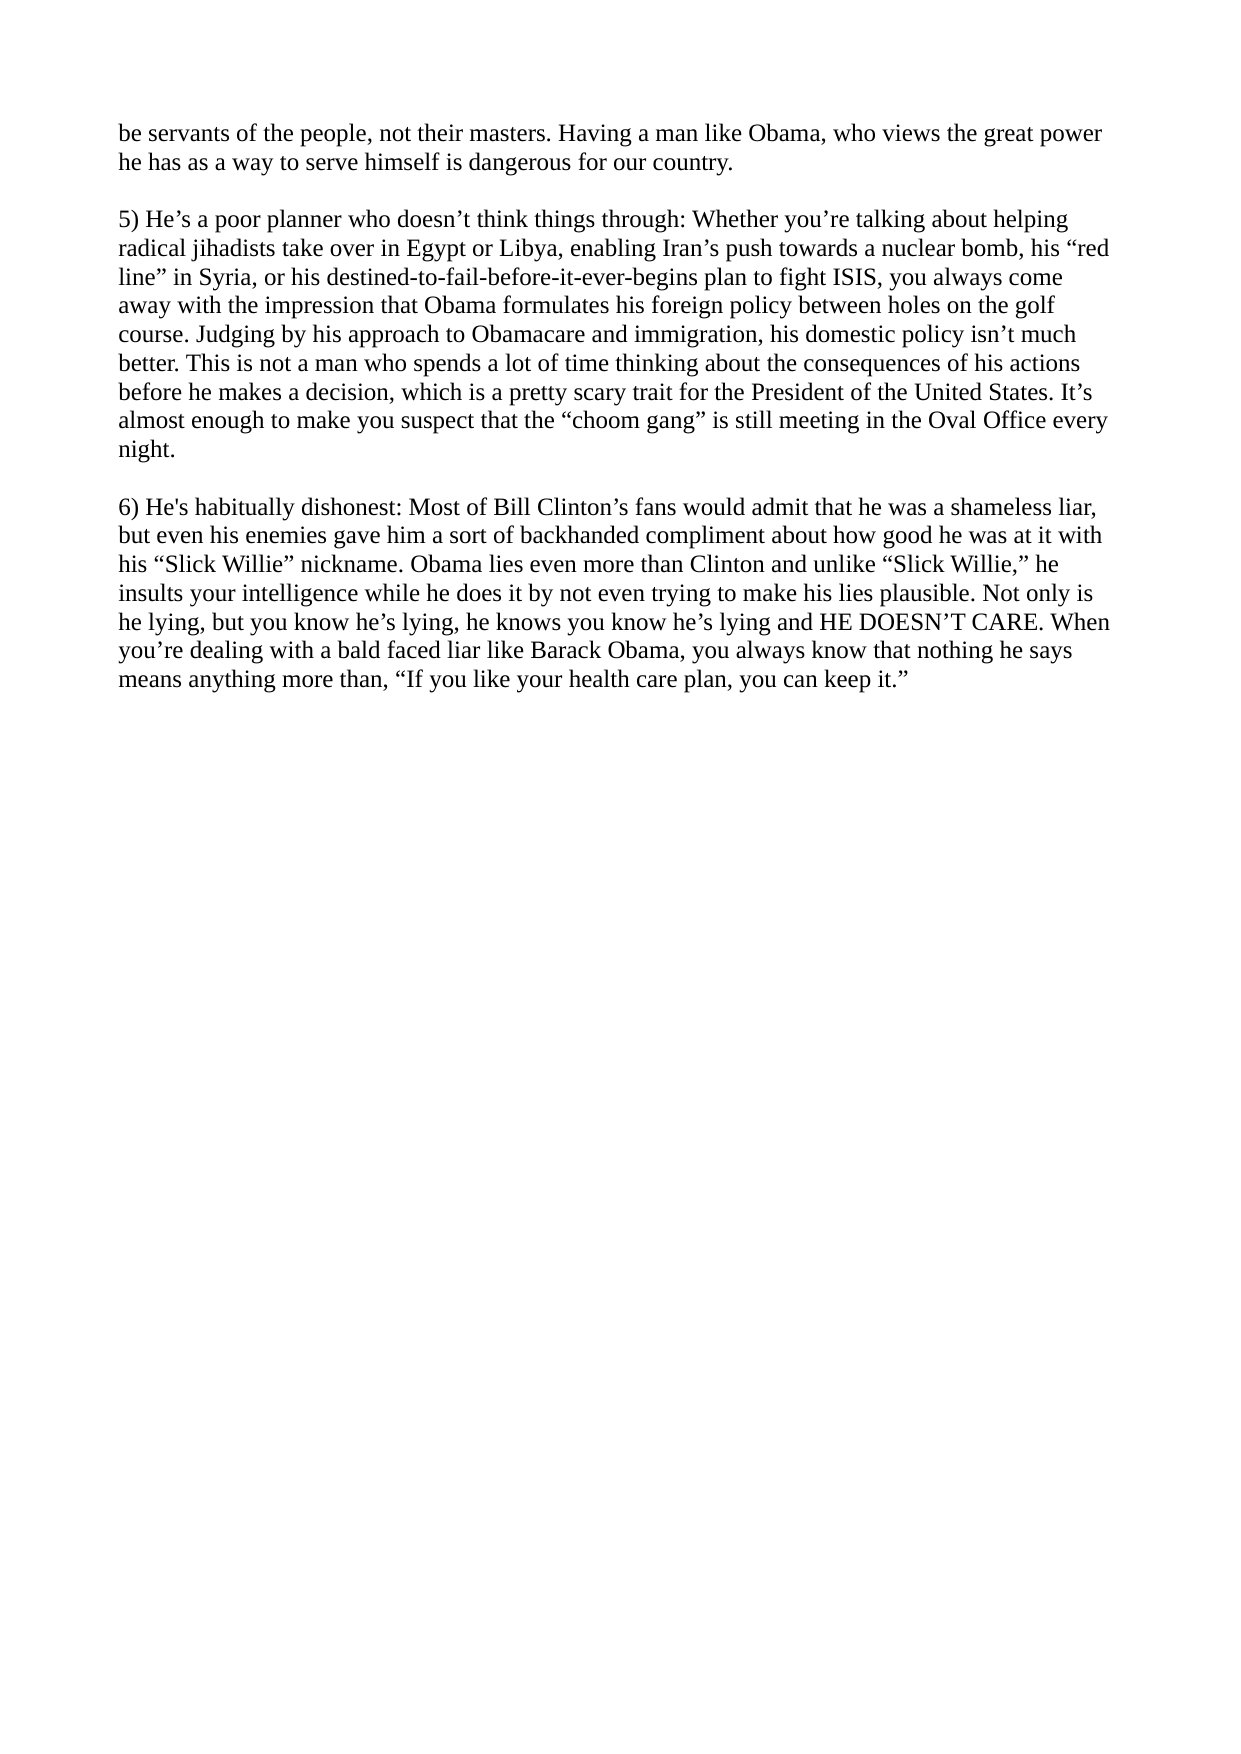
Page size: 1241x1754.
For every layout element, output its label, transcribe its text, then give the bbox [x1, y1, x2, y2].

text 6) He's habitually dishonest: Most of Bill Clinton’s fans would admit that he was a shameless liar, but even his enemies gave him a sort of backhanded compliment about how good he was at it with his “Slick Willie” nickname. Obama lies even more than Clinton and unlike “Slick Willie,” he insults your intelligence while he does it by not even trying to make his lies plausible. Not only is he lying, but you know he’s lying, he knows you know he’s lying and HE DOESN’T CARE. When you’re dealing with a bald faced liar like Barack Obama, you always know that nothing he says means anything more than, “If you like your health care plan, you can keep it.” [118, 492, 1122, 693]
text be servants of the people, not their masters. Having a man like Obama, who views the great power he has as a way to serve himself is dangerous for our country. [118, 118, 1122, 176]
text 5) He’s a poor planner who doesn’t think things through: Whether you’re talking about helping radical jihadists take over in Egypt or Libya, enabling Iran’s push towards a nuclear bomb, his “red line” in Syria, or his destined-to-fail-before-it-ever-begins plan to fight ISIS, you always come away with the impression that Obama formulates his foreign policy between holes on the golf course. Judging by his approach to Obamacare and immigration, his domestic policy isn’t much better. This is not a man who spends a lot of time thinking about the consequences of his actions before he makes a decision, which is a pretty scary trait for the President of the United States. It’s almost enough to make you suspect that the “choom gang” is still meeting in the Oval Office every night. [118, 204, 1122, 463]
